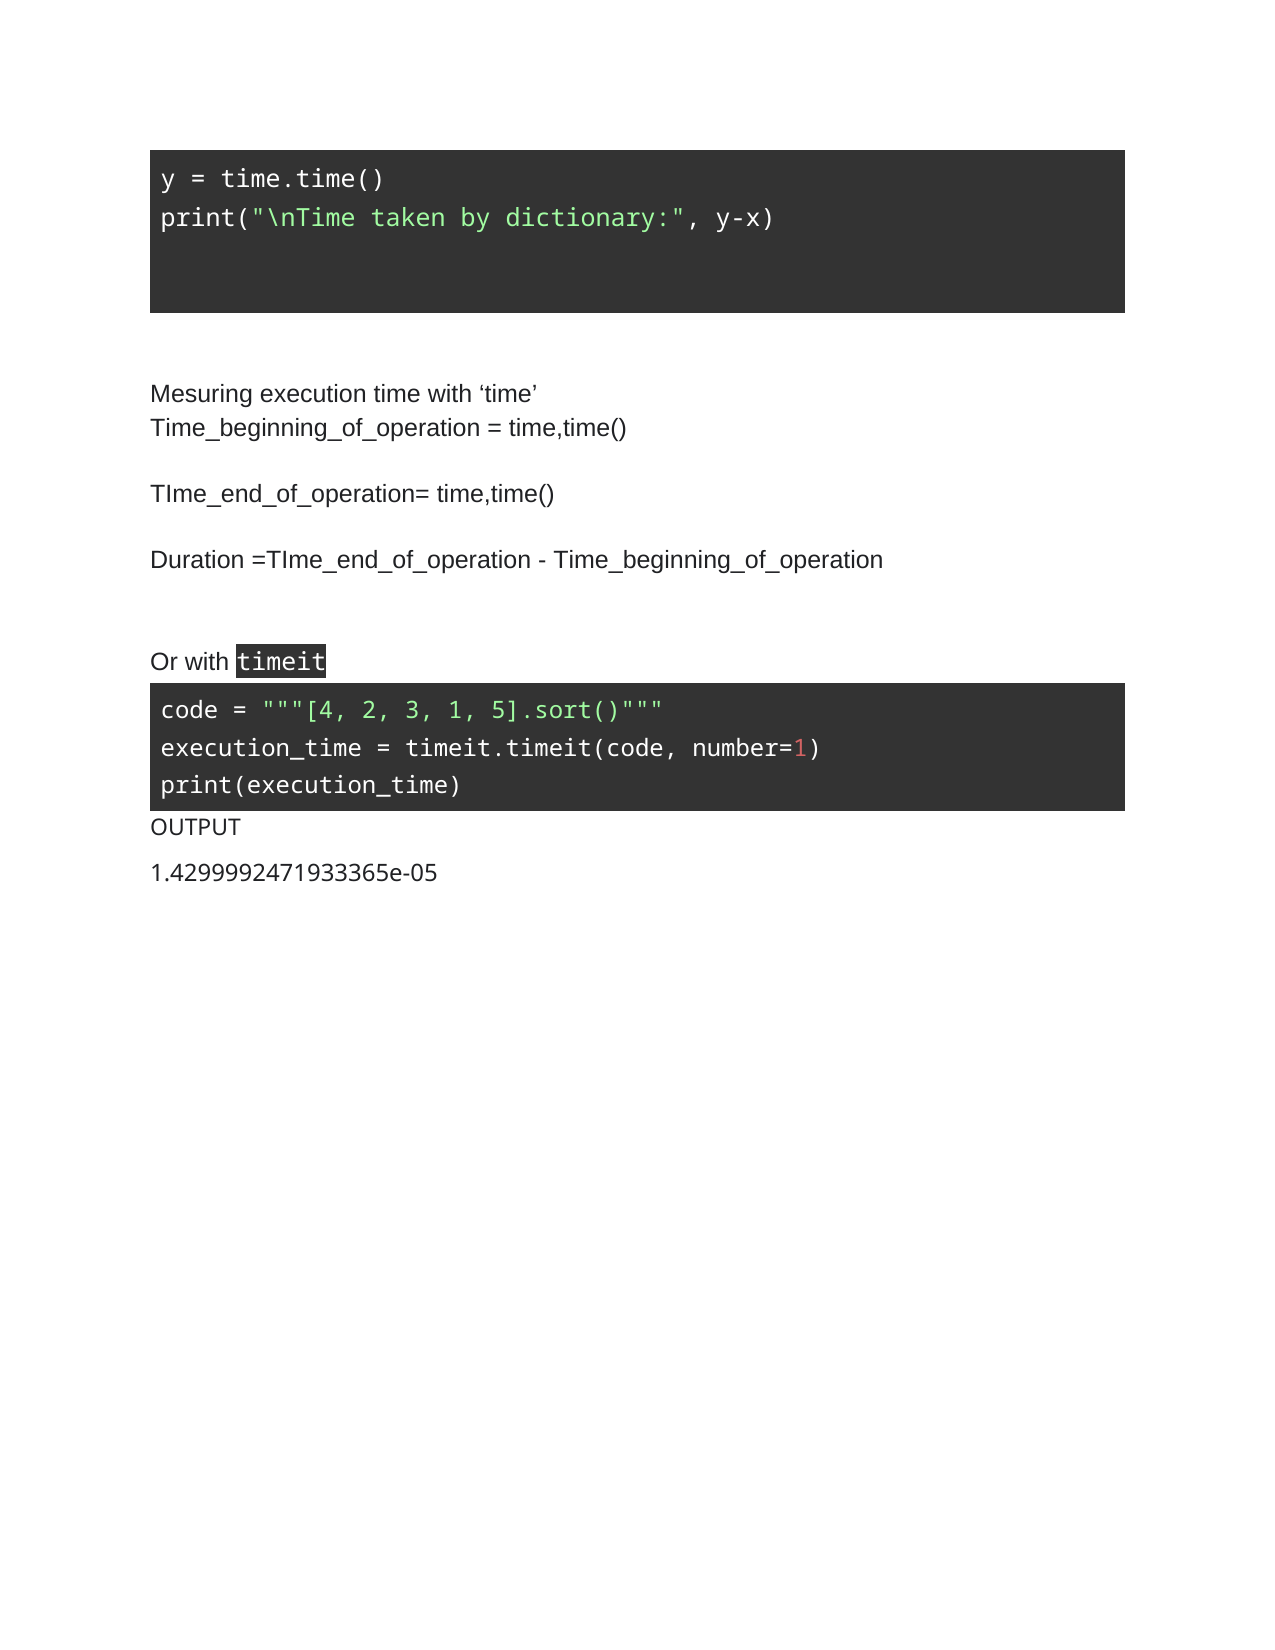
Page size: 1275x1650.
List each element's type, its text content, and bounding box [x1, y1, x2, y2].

table_header y = time.time() print("\nTime taken by dictionary:", y-x) [150, 150, 1125, 313]
text OUTPUT [150, 811, 1125, 842]
text Time_beginning_of_operation = time,time() [150, 412, 1125, 441]
text Or with timeit [150, 644, 1125, 678]
table_header code = """[4, 2, 3, 1, 5].sort()""" execution_time = timeit.timeit(code, number=1) print(execution_time) [150, 683, 1125, 811]
text Mesuring execution time with ‘time’ [150, 379, 1125, 408]
text TIme_end_of_operation= time,time() [150, 478, 1125, 507]
text 1.4299992471933365e-05 [150, 855, 1125, 888]
text Duration =TIme_end_of_operation - Time_beginning_of_operation [150, 544, 1125, 573]
